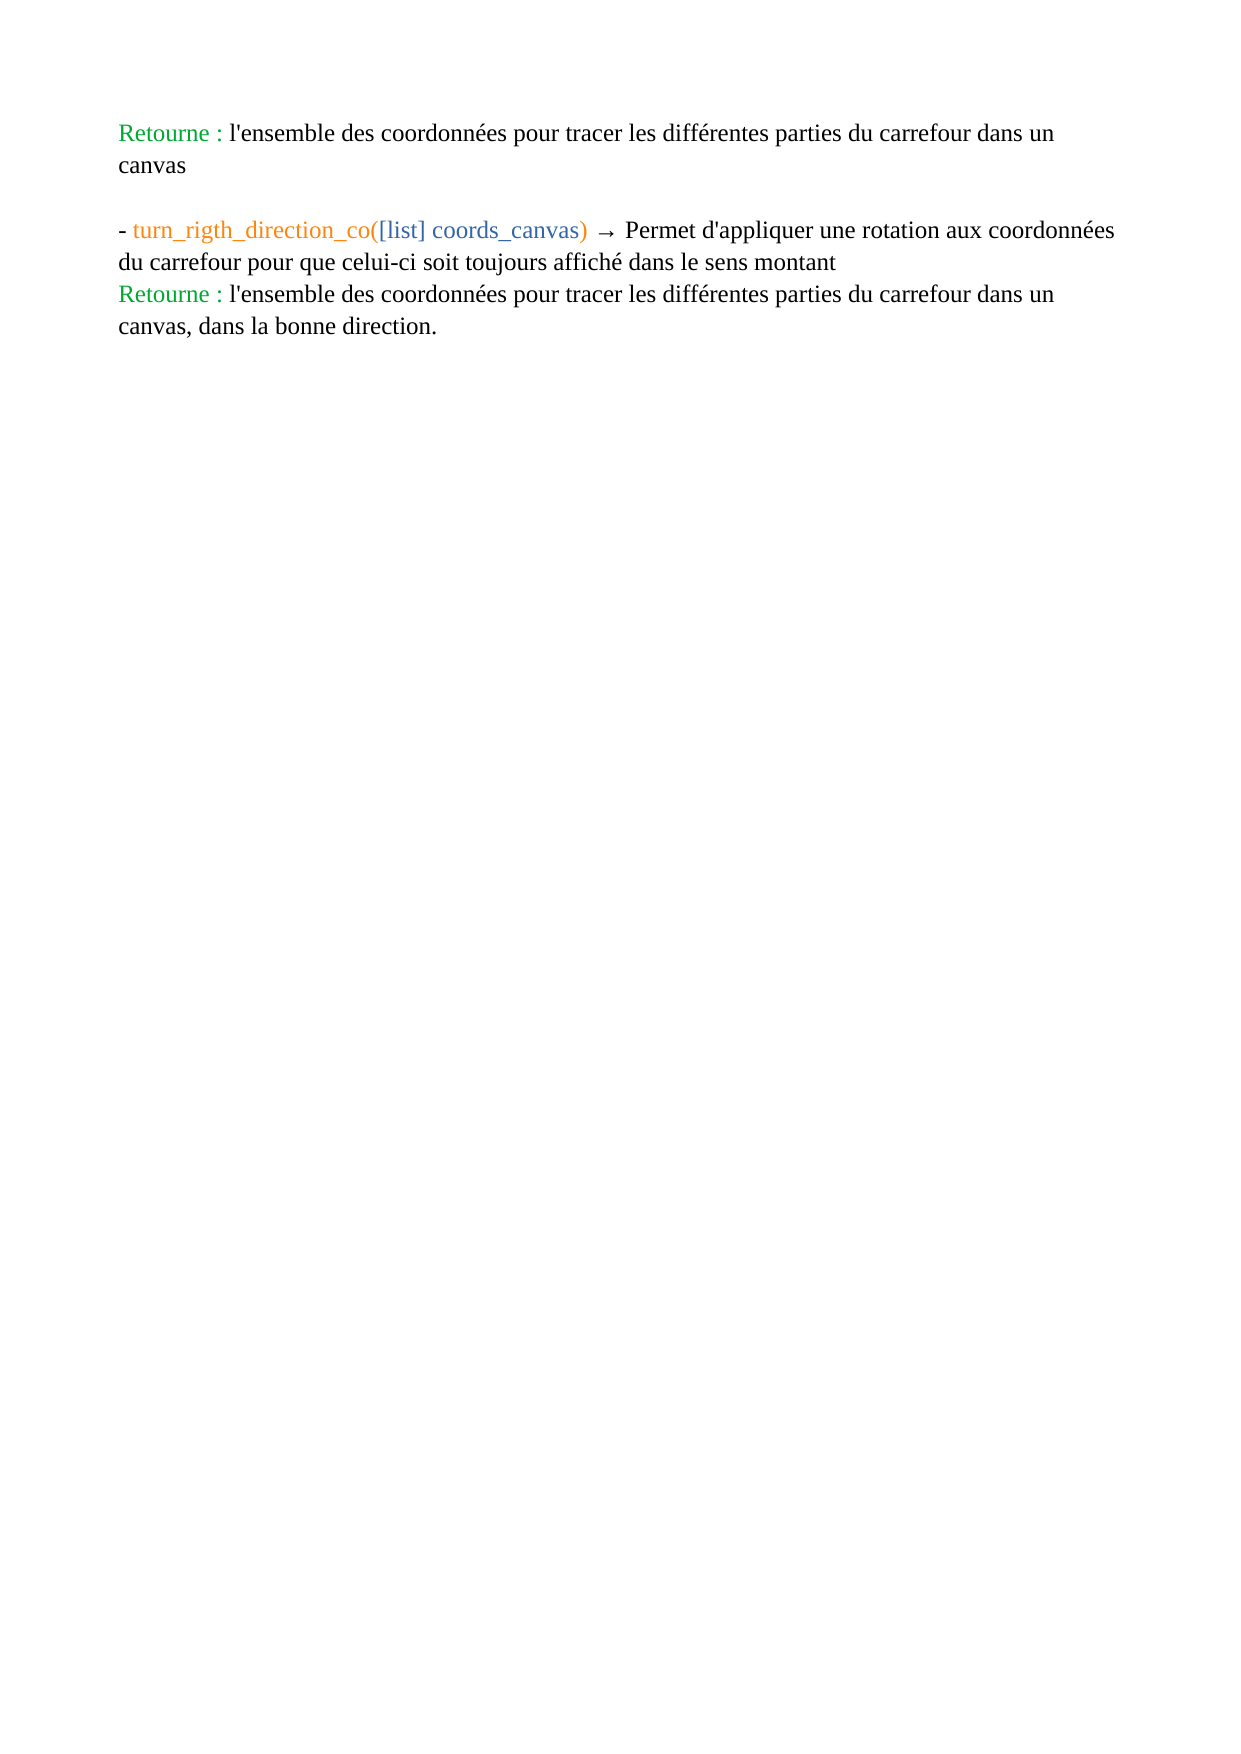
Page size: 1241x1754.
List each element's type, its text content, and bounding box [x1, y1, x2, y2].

text Retourne : l'ensemble des coordonnées pour tracer les différentes parties du carrefour dans un canvas, dans la bonne direction. [118, 279, 1122, 340]
text Retourne : l'ensemble des coordonnées pour tracer les différentes parties du carrefour dans un canvas [118, 118, 1122, 179]
text - turn_rigth_direction_co([list] coords_canvas) → Permet d'appliquer une rotation aux coordonnées du carrefour pour que celui-ci soit toujours affiché dans le sens montant [118, 215, 1122, 276]
